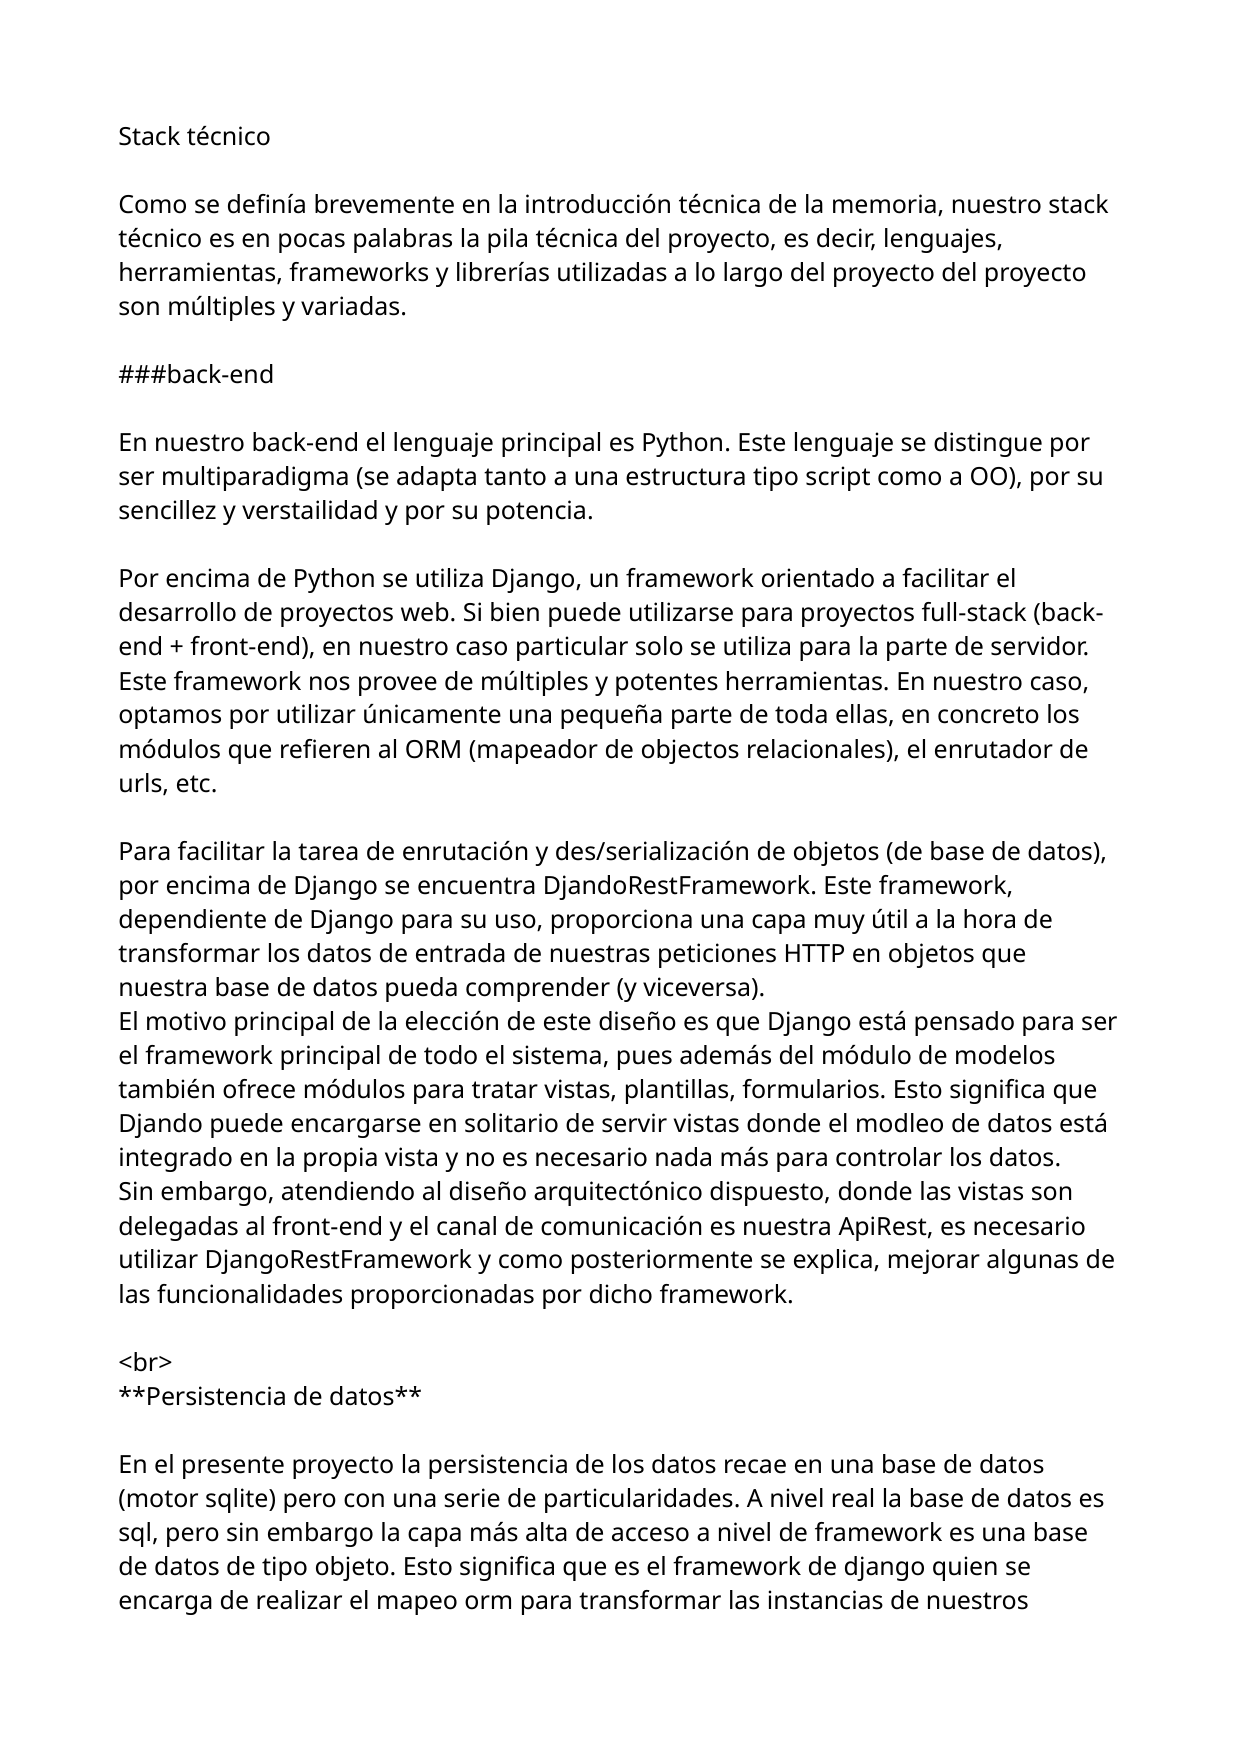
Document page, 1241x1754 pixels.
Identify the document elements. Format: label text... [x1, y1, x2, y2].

text Por encima de Python se utiliza Django, un framework orientado a facilitar el desarrollo de proyectos web. Si bien puede utilizarse para proyectos full-stack (back-end + front-end), en nuestro caso particular solo se utiliza para la parte de servidor. [118, 561, 1122, 663]
text En nuestro back-end el lenguaje principal es Python. Este lenguaje se distingue por ser multiparadigma (se adapta tanto a una estructura tipo script como a OO), por su sencillez y verstailidad y por su potencia. [118, 425, 1122, 527]
text Stack técnico [118, 118, 1122, 152]
text Sin embargo, atendiendo al diseño arquitectónico dispuesto, donde las vistas son delegadas al front-end y el canal de comunicación es nuestra ApiRest, es necesario utilizar DjangoRestFramework y como posteriormente se explica, mejorar algunas de las funcionalidades proporcionadas por dicho framework. [118, 1174, 1122, 1310]
text **Persistencia de datos** [118, 1378, 1122, 1412]
text ###back-end [118, 357, 1122, 391]
text <br> [118, 1344, 1122, 1378]
text En el presente proyecto la persistencia de los datos recae en una base de datos (motor sqlite) pero con una serie de particularidades. A nivel real la base de datos es sql, pero sin embargo la capa más alta de acceso a nivel de framework es una base de datos de tipo objeto. Esto significa que es el framework de django quien se encarga de realizar el mapeo orm para transformar las instancias de nuestros [118, 1447, 1122, 1617]
text Como se definía brevemente en la introducción técnica de la memoria, nuestro stack técnico es en pocas palabras la pila técnica del proyecto, es decir, lenguajes, herramientas, frameworks y librerías utilizadas a lo largo del proyecto del proyecto son múltiples y variadas. [118, 186, 1122, 322]
text Este framework nos provee de múltiples y potentes herramientas. En nuestro caso, optamos por utilizar únicamente una pequeña parte de toda ellas, en concreto los módulos que refieren al ORM (mapeador de objectos relacionales), el enrutador de urls, etc. [118, 663, 1122, 799]
text El motivo principal de la elección de este diseño es que Django está pensado para ser el framework principal de todo el sistema, pues además del módulo de modelos también ofrece módulos para tratar vistas, plantillas, formularios. Esto significa que Djando puede encargarse en solitario de servir vistas donde el modleo de datos está integrado en la propia vista y no es necesario nada más para controlar los datos. [118, 1004, 1122, 1174]
text Para facilitar la tarea de enrutación y des/serialización de objetos (de base de datos), por encima de Django se encuentra DjandoRestFramework. Este framework, dependiente de Django para su uso, proporciona una capa muy útil a la hora de transformar los datos de entrada de nuestras peticiones HTTP en objetos que nuestra base de datos pueda comprender (y viceversa). [118, 833, 1122, 1004]
